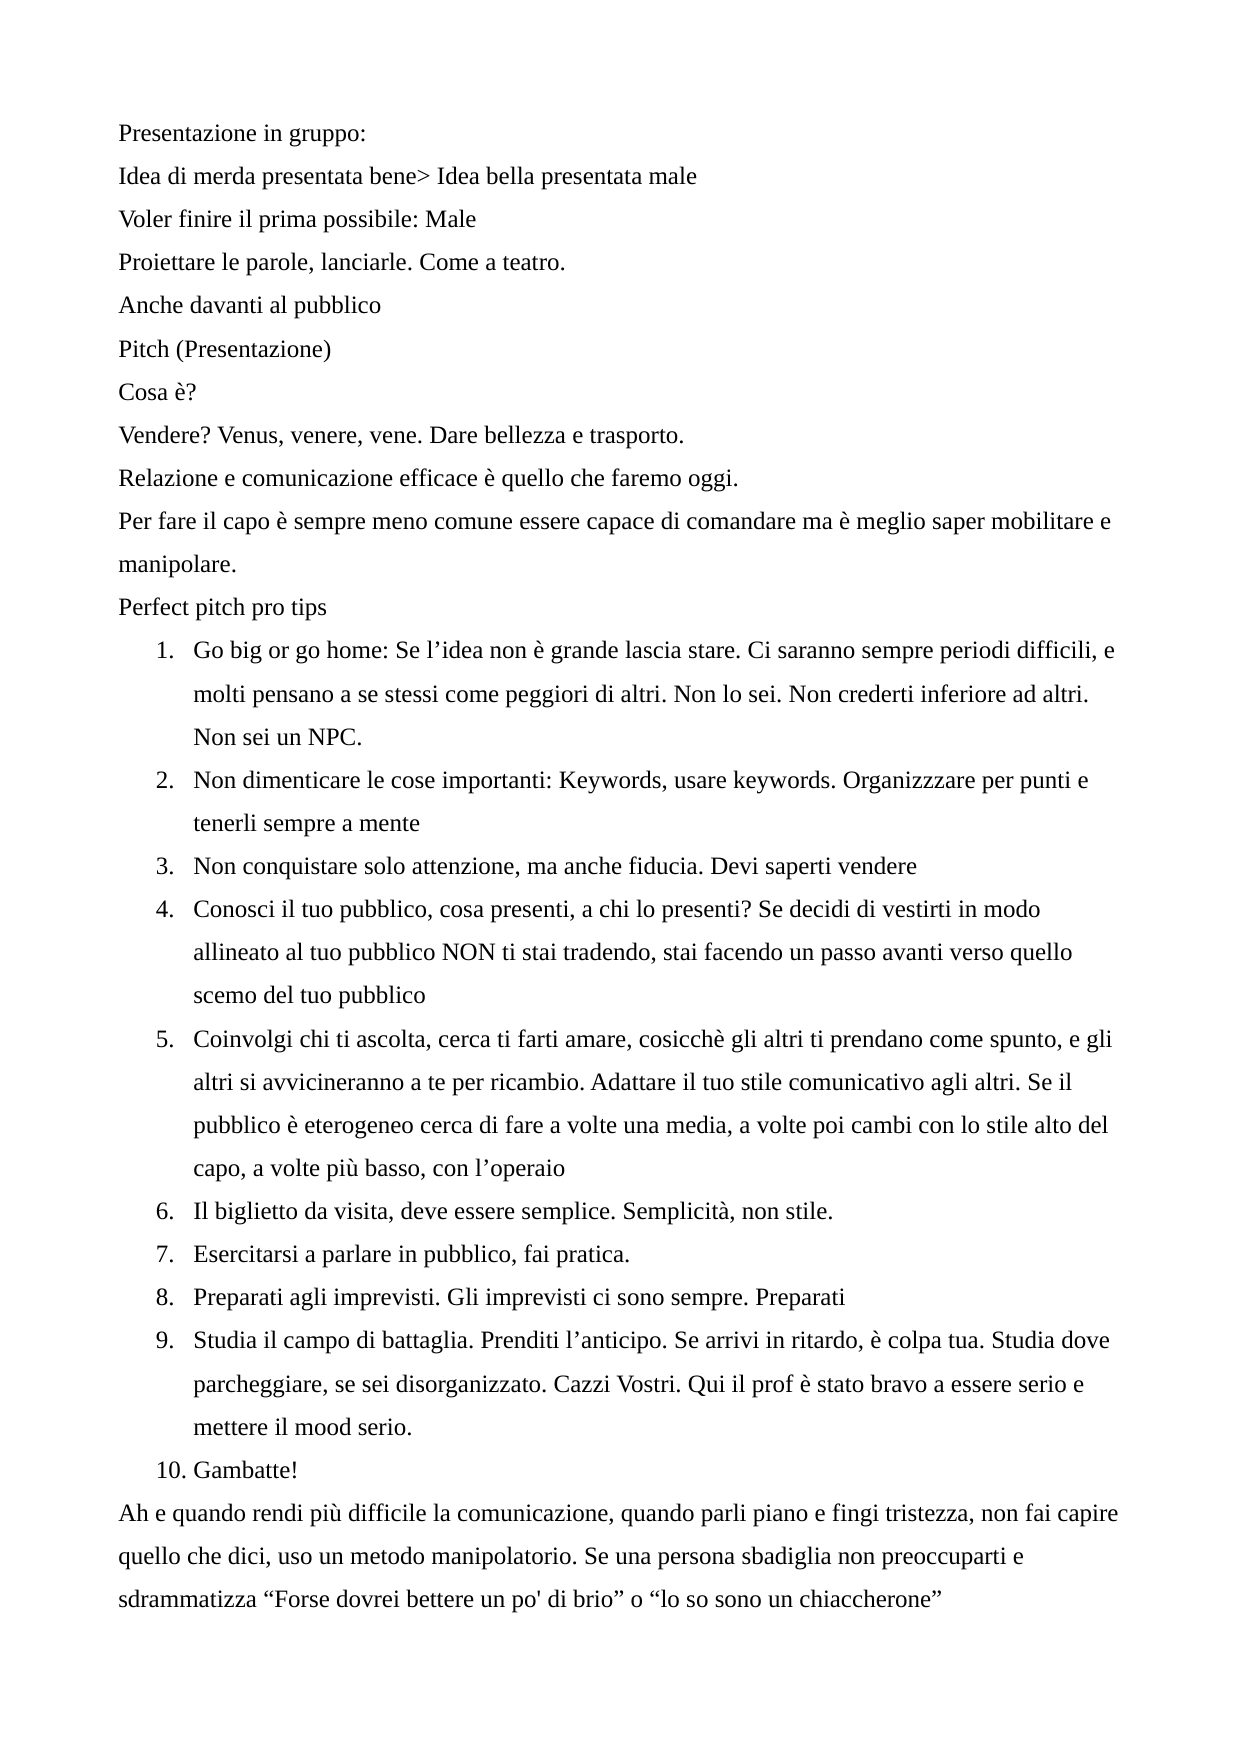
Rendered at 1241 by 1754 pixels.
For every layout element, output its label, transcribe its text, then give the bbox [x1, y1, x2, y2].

text Anche davanti al pubblico [118, 291, 1122, 319]
text Per fare il capo è sempre meno comune essere capace di comandare ma è meglio saper mobilitare e manipolare. [118, 506, 1122, 578]
list Il biglietto da visita, deve essere semplice. Semplicità, non stile. [156, 1196, 1122, 1225]
list Conosci il tuo pubblico, cosa presenti, a chi lo presenti? Se decidi di vestirti in modo allineato al tuo pubblico NON ti stai tradendo, stai facendo un passo avanti verso quello scemo del tuo pubblico [156, 894, 1122, 1009]
list Preparati agli imprevisti. Gli imprevisti ci sono sempre. Preparati [156, 1282, 1122, 1311]
list Studia il campo di battaglia. Prenditi l’anticipo. Se arrivi in ritardo, è colpa tua. Studia dove parcheggiare, se sei disorganizzato. Cazzi Vostri. Qui il prof è stato bravo a essere serio e mettere il mood serio. [156, 1326, 1122, 1441]
text Ah e quando rendi più difficile la comunicazione, quando parli piano e fingi tristezza, non fai capire quello che dici, uso un metodo manipolatorio. Se una persona sbadiglia non preoccuparti e sdrammatizza “Forse dovrei bettere un po' di brio” o “lo so sono un chiaccherone” [118, 1498, 1122, 1613]
text Idea di merda presentata bene> Idea bella presentata male [118, 161, 1122, 190]
text Proiettare le parole, lanciarle. Come a teatro. [118, 247, 1122, 276]
list Non dimenticare le cose importanti: Keywords, usare keywords. Organizzzare per punti e tenerli sempre a mente [156, 765, 1122, 837]
text Perfect pitch pro tips [118, 592, 1122, 621]
list Coinvolgi chi ti ascolta, cerca ti farti amare, cosicchè gli altri ti prendano come spunto, e gli altri si avvicineranno a te per ricambio. Adattare il tuo stile comunicativo agli altri. Se il pubblico è eterogeneo cerca di fare a volte una media, a volte poi cambi con lo stile alto del capo, a volte più basso, con l’operaio [156, 1024, 1122, 1182]
text Voler finire il prima possibile: Male [118, 204, 1122, 233]
text Relazione e comunicazione efficace è quello che faremo oggi. [118, 463, 1122, 492]
text Cosa è? [118, 377, 1122, 406]
list Esercitarsi a parlare in pubblico, fai pratica. [156, 1239, 1122, 1268]
list Gambatte! [156, 1455, 1122, 1484]
list Non conquistare solo attenzione, ma anche fiducia. Devi saperti vendere [156, 851, 1122, 880]
text Vendere? Venus, venere, vene. Dare bellezza e trasporto. [118, 420, 1122, 449]
text Pitch (Presentazione) [118, 334, 1122, 362]
text Presentazione in gruppo: [118, 118, 1122, 147]
list Go big or go home: Se l’idea non è grande lascia stare. Ci saranno sempre periodi difficili, e molti pensano a se stessi come peggiori di altri. Non lo sei. Non crederti inferiore ad altri. Non sei un NPC. [156, 636, 1122, 751]
